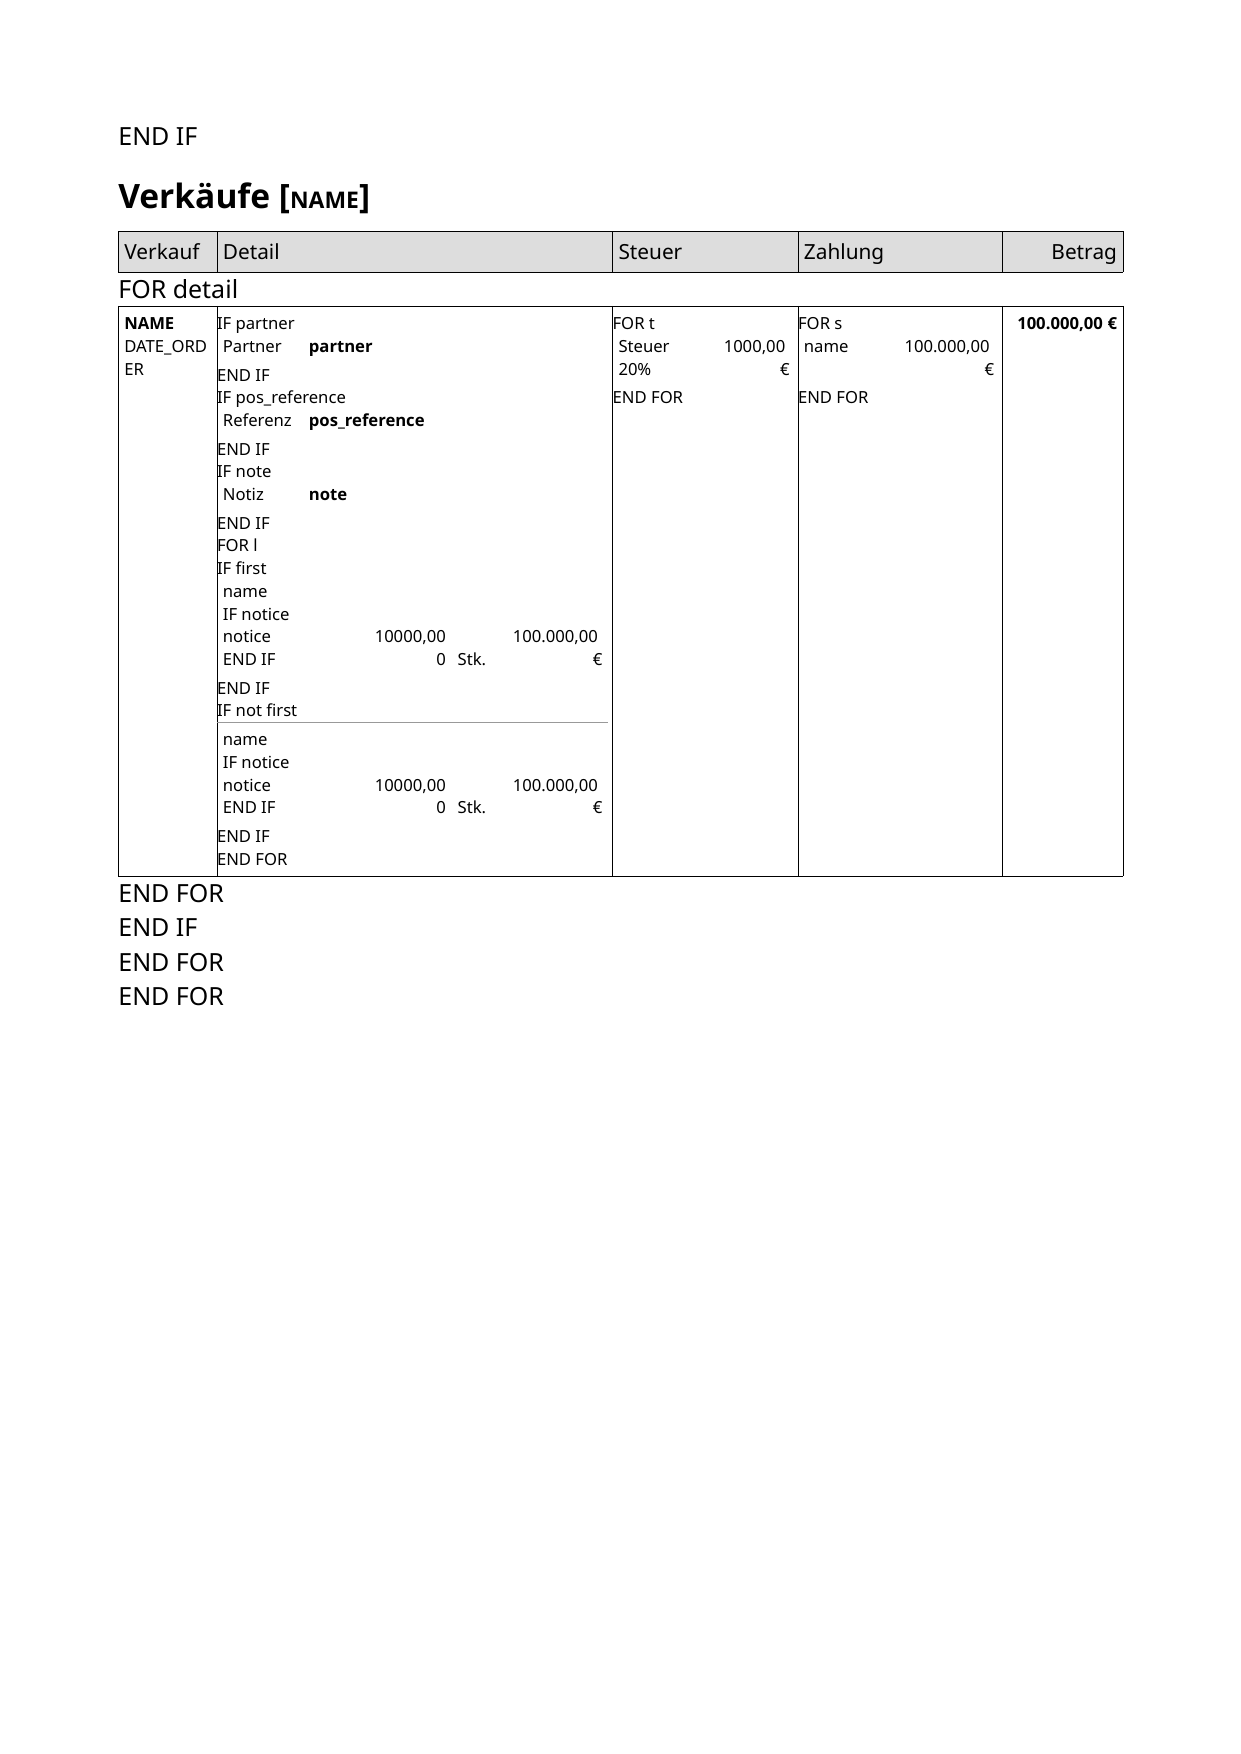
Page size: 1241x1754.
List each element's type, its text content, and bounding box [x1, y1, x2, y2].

table_header Steuer 20% [613, 335, 712, 386]
table_header pos_reference [303, 409, 608, 437]
table_header Notiz [218, 483, 303, 511]
table_header 100.000,00 € [498, 580, 608, 676]
table_header 10000,000 [360, 580, 451, 676]
table_header 10000,000 [360, 723, 451, 824]
table_header partner [303, 335, 608, 363]
table_header 100.000,00 € [1003, 307, 1123, 876]
table_header Referenz [218, 409, 303, 437]
table_header Betrag [1003, 232, 1123, 272]
table_header Detail [218, 232, 612, 272]
table_header Steuer [613, 232, 798, 272]
text END FOR [118, 944, 1122, 978]
table_header name IF notice notice END IF [218, 580, 359, 676]
table_header IF partner END IF IF pos_reference END IF IF note END IF FOR l IF first END IF IF not first END IF END FOR [218, 307, 612, 876]
table_header Zahlung [799, 232, 1002, 272]
table_header Verkauf [119, 232, 217, 272]
text FOR detail [118, 273, 1122, 306]
table_header NAME DATE_ORDER [119, 307, 217, 876]
text END FOR [118, 877, 1122, 910]
table_header Stk. [451, 580, 497, 676]
table_header 1000,00 € [712, 335, 795, 386]
table_header name [799, 335, 895, 386]
table_header Partner [218, 335, 303, 363]
table_header Stk. [451, 723, 497, 824]
table_header FOR s END FOR [799, 307, 1002, 876]
table_header FOR t END FOR [613, 307, 798, 876]
table_header note [303, 483, 608, 511]
table_header name IF notice notice END IF [218, 723, 359, 824]
table_header 100.000,00 € [498, 723, 608, 824]
text END IF [118, 910, 1122, 944]
text END FOR [118, 978, 1122, 1012]
table_header 100.000,00 € [895, 335, 1000, 386]
subtitle Verkäufe [NAME] [118, 173, 1122, 219]
text END IF [118, 118, 1122, 152]
